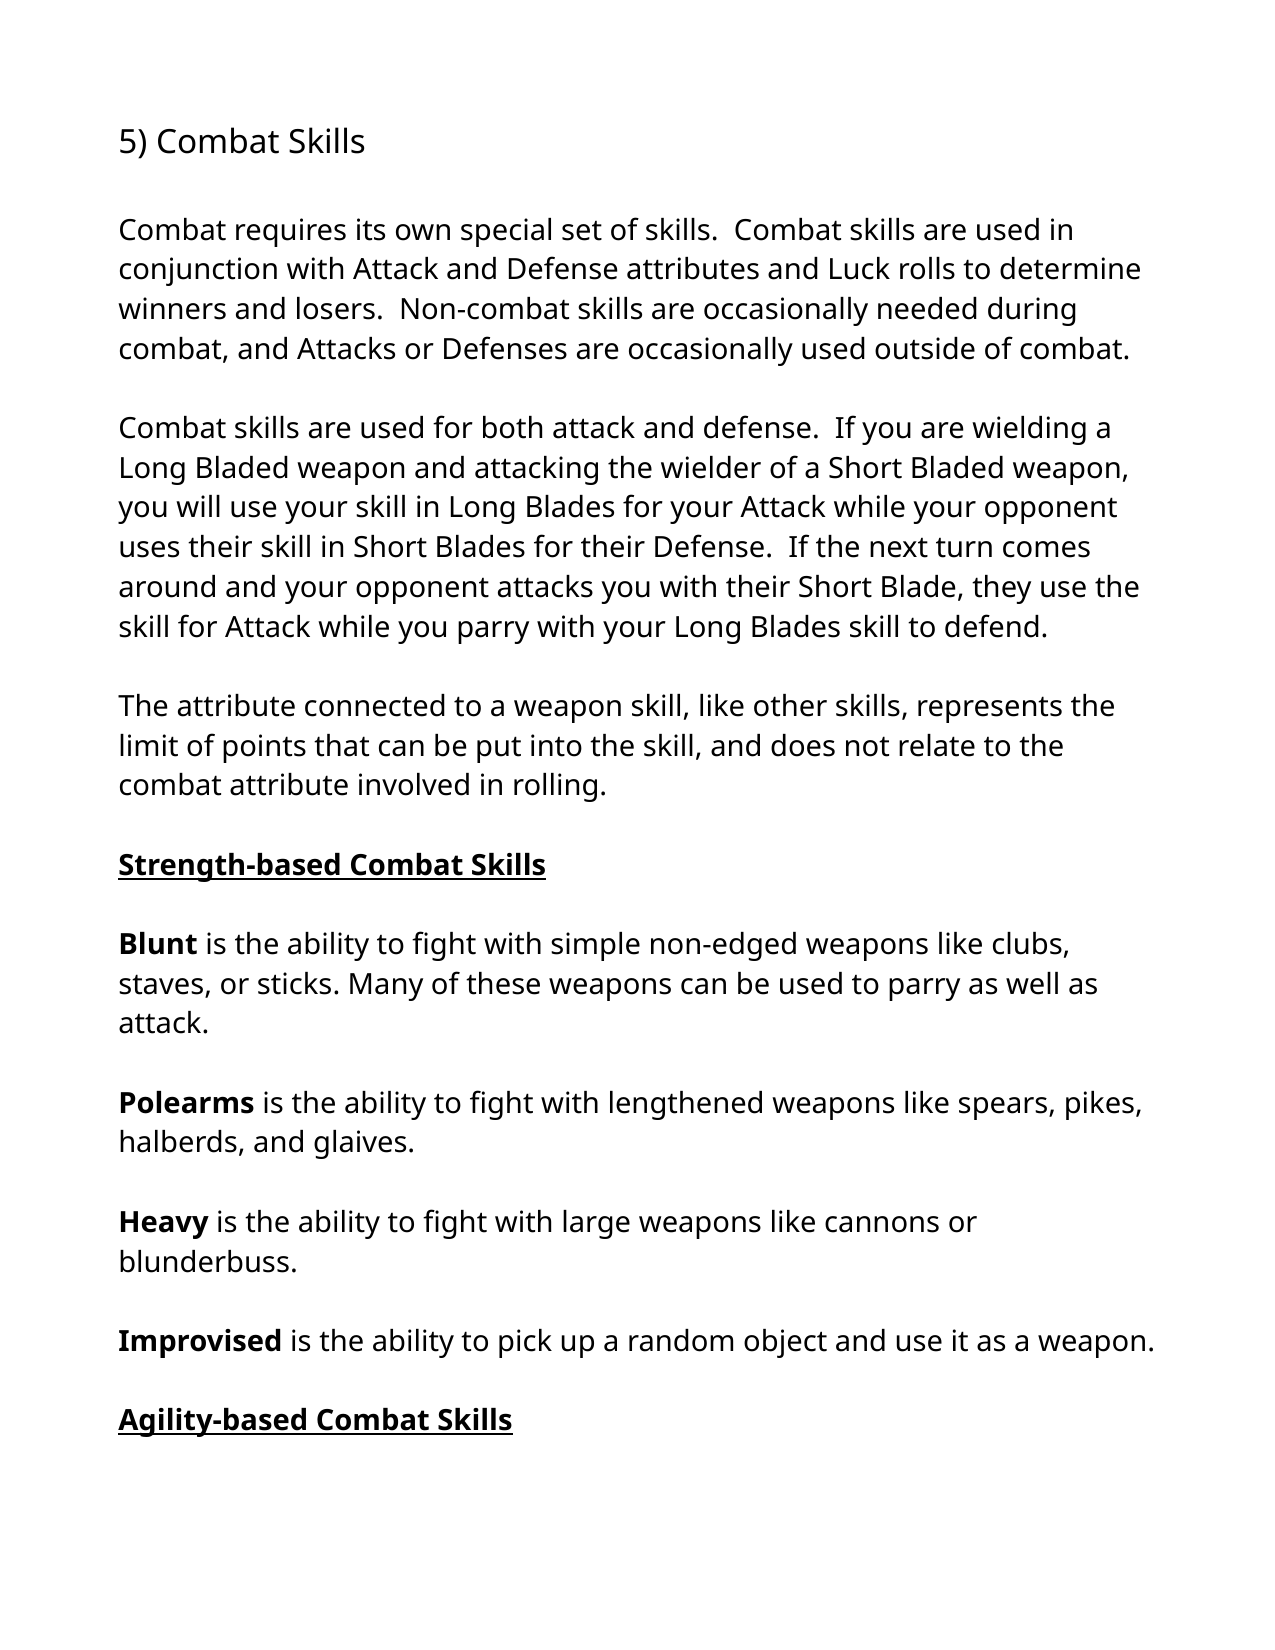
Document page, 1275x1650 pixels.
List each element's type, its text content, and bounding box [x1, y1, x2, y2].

text Improvised is the ability to pick up a random object and use it as a weapon. [118, 1320, 1157, 1360]
text Heavy is the ability to fight with large weapons like cannons or blunderbuss. [118, 1201, 1157, 1281]
text The attribute connected to a weapon skill, like other skills, represents the limit of points that can be put into the skill, and does not relate to the combat attribute involved in rolling. [118, 685, 1157, 804]
text Combat requires its own special set of skills. Combat skills are used in conjunction with Attack and Defense attributes and Luck rolls to determine winners and losers. Non-combat skills are occasionally needed during combat, and Attacks or Defenses are occasionally used outside of combat. [118, 209, 1157, 368]
text Agility-based Combat Skills [118, 1399, 1157, 1439]
text 5) Combat Skills [118, 118, 1157, 163]
text Polearms is the ability to fight with lengthened weapons like spears, pikes, halberds, and glaives. [118, 1082, 1157, 1161]
text Strength-based Combat Skills [118, 844, 1157, 884]
text Blunt is the ability to fight with simple non-edged weapons like clubs, staves, or sticks. Many of these weapons can be used to parry as well as attack. [118, 923, 1157, 1042]
text Combat skills are used for both attack and defense. If you are wielding a Long Bladed weapon and attacking the wielder of a Short Bladed weapon, you will use your skill in Long Blades for your Attack while your opponent uses their skill in Short Blades for their Defense. If the next turn comes around and your opponent attacks you with their Short Blade, they use the skill for Attack while you parry with your Long Blades skill to defend. [118, 407, 1157, 646]
